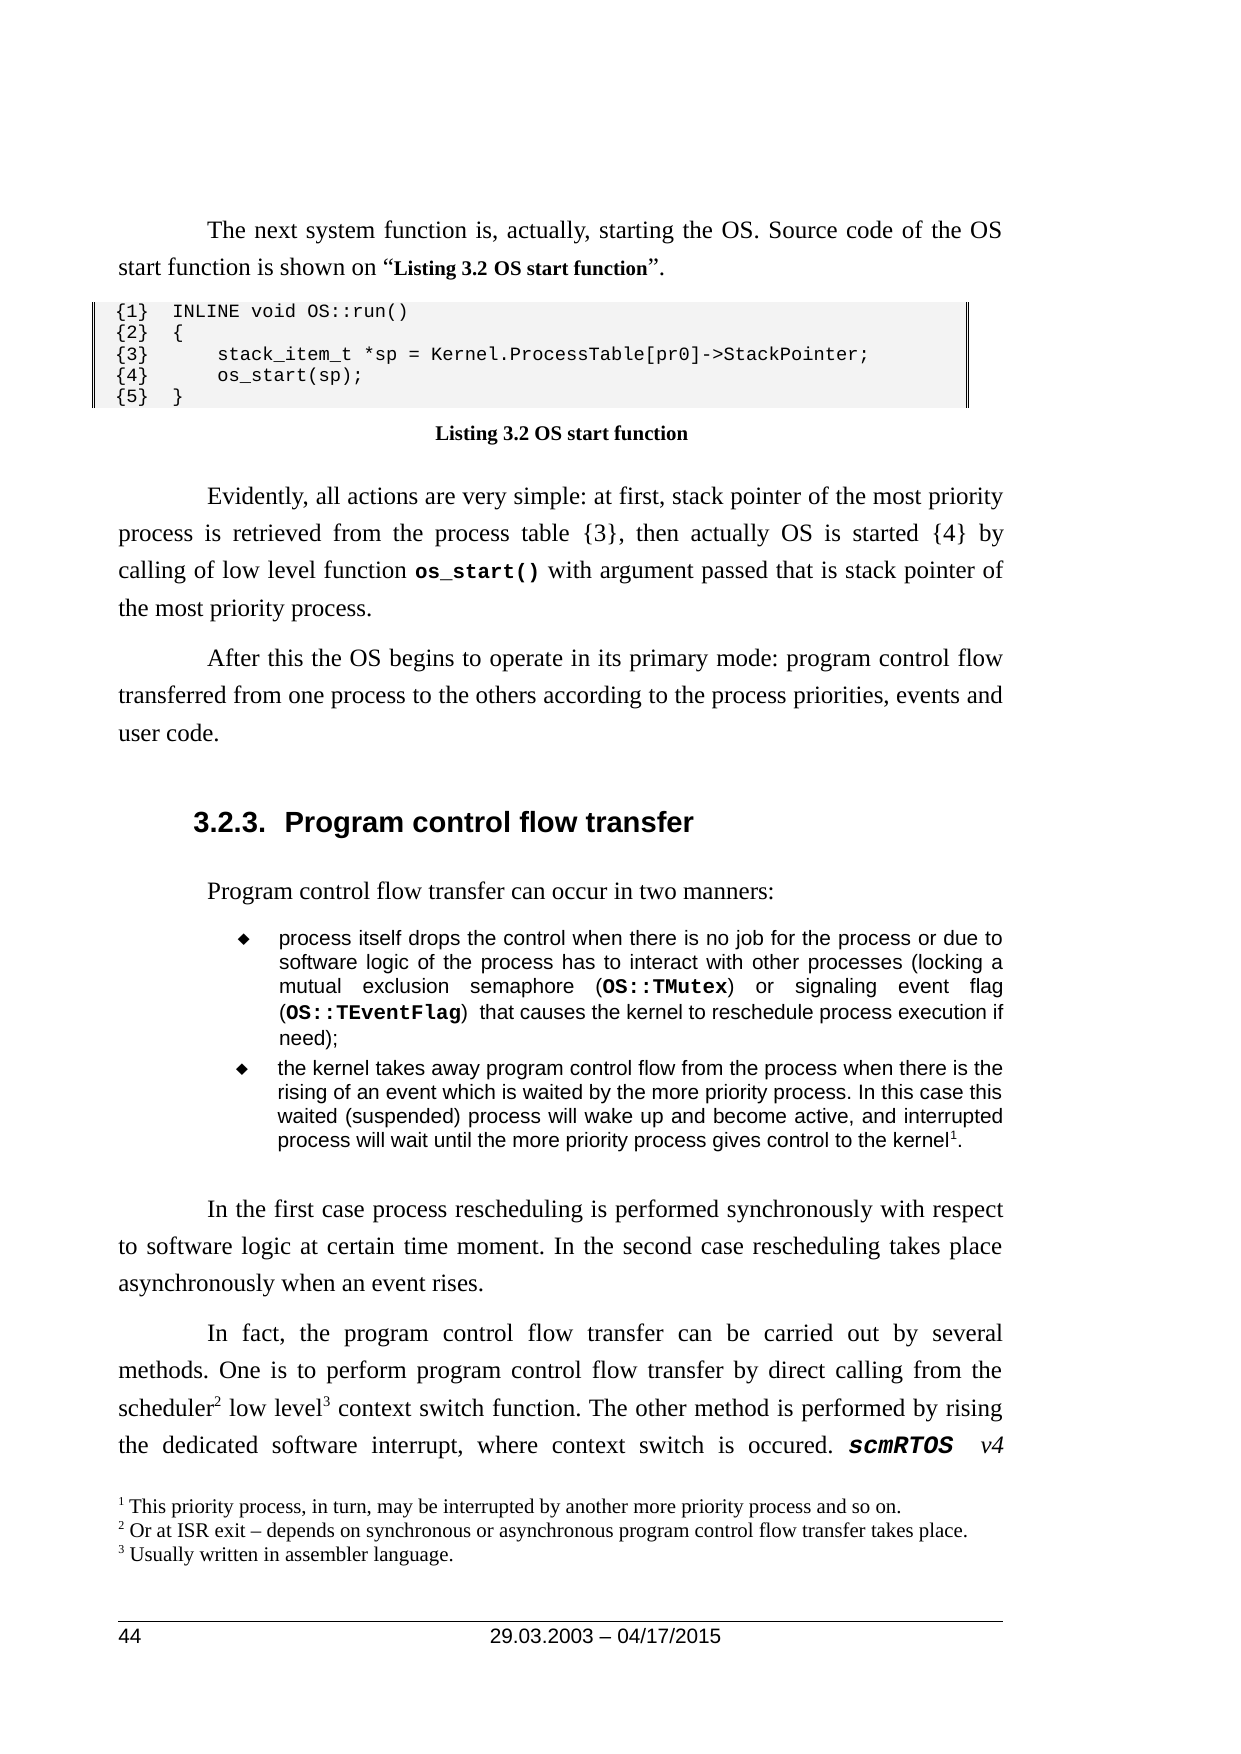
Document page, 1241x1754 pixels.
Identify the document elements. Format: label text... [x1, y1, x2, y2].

text The next system function is, actually, starting the OS. Source code of the OS start function is shown on “Listing 3.2 OS start function”. [118, 215, 1004, 281]
text Listing 3.2 OS start function [119, 421, 1004, 445]
list process itself drops the control when there is no job for the process or due to software logic of the process has to interact with other processes (locking a mutual exclusion semaphore (OS::TMutex) or signaling event flag (OS::TEventFlag) that causes the kernel to reschedule process execution if need); [238, 926, 1004, 1050]
text Usually written in assembler language. [118, 1542, 1004, 1566]
text In the first case process rescheduling is performed synchronously with respect to software logic at certain time moment. In the second case rescheduling takes place asynchronously when an event rises. [118, 1194, 1004, 1297]
list stack_item_t *sp = Kernel.ProcessTable[pr0]->StackPointer; [95, 344, 966, 366]
list os_start(sp); [95, 366, 966, 387]
subtitle Program control flow transfer [193, 805, 886, 839]
text Or at ISR exit – depends on synchronous or asynchronous program control flow transfer takes place. [118, 1518, 1004, 1542]
text Evidently, all actions are very simple: at first, stack pointer of the most priority process is retrieved from the process table {3}, then actually OS is started {4} by calling of low level function os_start() with argument passed that is stack pointer of the most priority process. [118, 481, 1004, 622]
list } [95, 387, 966, 408]
text Program control flow transfer can occur in two manners: [118, 876, 1004, 905]
text In fact, the program control flow transfer can be carried out by several methods. One is to perform program control flow transfer by direct calling from the scheduler low level context switch function. The other method is performed by rising the dedicated software interrupt, where context switch is occured. scmRTOS v4 [118, 1318, 1004, 1461]
list INLINE void OS::run() [95, 302, 966, 323]
text After this the OS begins to operate in its primary mode: program control flow transferred from one process to the others according to the process priorities, events and user code. [118, 643, 1004, 747]
list This priority process, in turn, may be interrupted by another more priority process and so on. [118, 1494, 1004, 1518]
list { [95, 323, 966, 344]
list the kernel takes away program control flow from the process when there is the rising of an event which is waited by the more priority process. In this case this waited (suspended) process will wake up and become active, and interrupted process will wait until the more priority process gives control to the kernel. [236, 1056, 1004, 1152]
